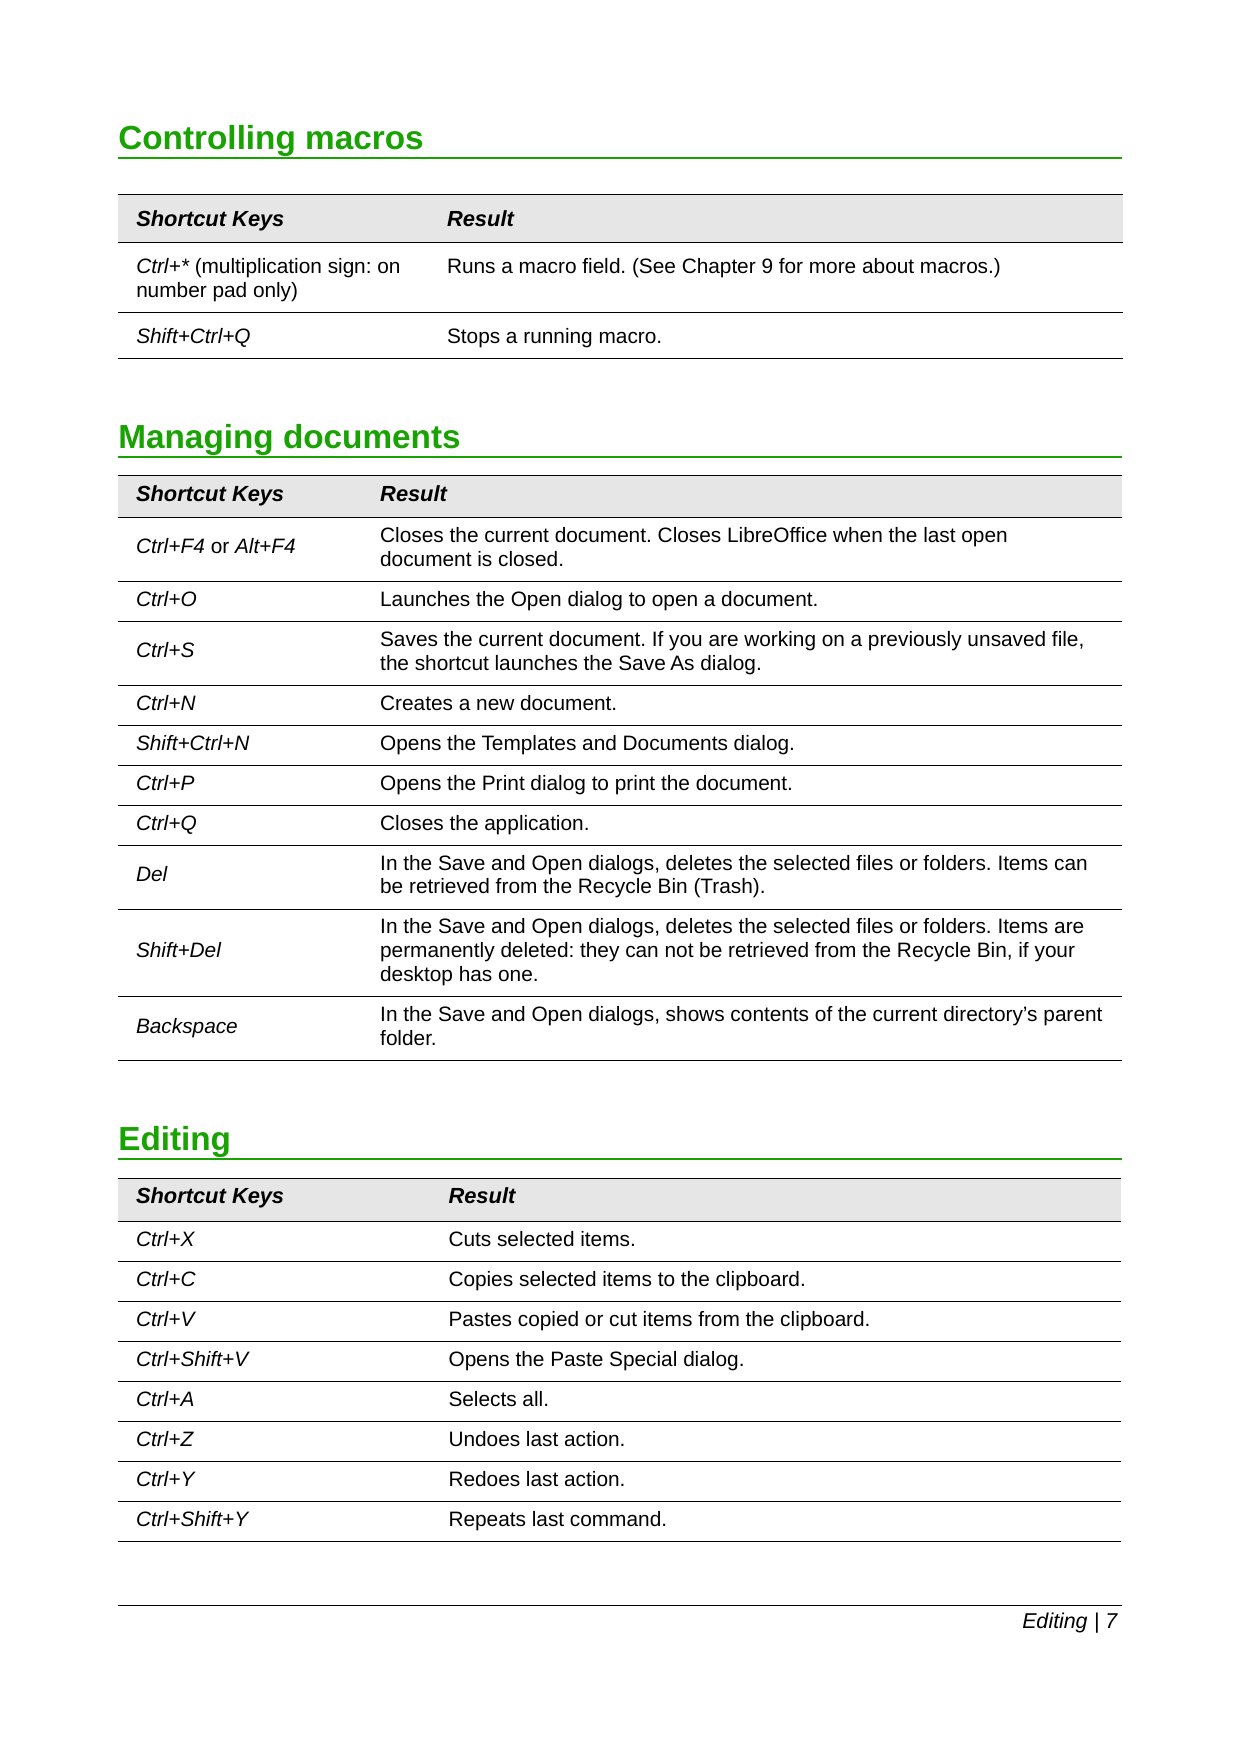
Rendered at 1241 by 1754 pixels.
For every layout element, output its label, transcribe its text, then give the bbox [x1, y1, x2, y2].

table_cell Saves the current document. If you are working on a previously unsaved file, the shortcut launches the Save As dialog. [362, 622, 1122, 684]
table_cell Ctrl+X [118, 1222, 431, 1261]
table_cell Ctrl+S [118, 622, 362, 684]
table_cell Selects all. [431, 1382, 1121, 1421]
subtitle Editing [118, 1119, 1122, 1158]
table_header Shortcut Keys [118, 1179, 431, 1221]
table_cell Ctrl+O [118, 582, 362, 621]
table_cell In the Save and Open dialogs, deletes the selected files or folders. Items can be retrieved from the Recycle Bin (Trash). [362, 846, 1122, 908]
table_cell Ctrl+C [118, 1262, 431, 1301]
table_cell Ctrl+Shift+V [118, 1342, 431, 1381]
subtitle Controlling macros [118, 118, 1122, 157]
table_cell Closes the application. [362, 806, 1122, 844]
table_header Shortcut Keys [118, 195, 429, 242]
table_cell Ctrl+N [118, 686, 362, 724]
table_cell Redoes last action. [431, 1462, 1121, 1501]
table_header Result [362, 476, 1122, 517]
table_cell Pastes copied or cut items from the clipboard. [431, 1302, 1121, 1341]
table_cell Ctrl+Shift+Y [118, 1502, 431, 1541]
table_cell Opens the Paste Special dialog. [431, 1342, 1121, 1381]
table_cell Shift+Ctrl+Q [118, 313, 429, 358]
table_cell Del [118, 846, 362, 908]
table_header Result [429, 195, 1123, 242]
table_cell Ctrl+* (multiplication sign: on number pad only) [118, 243, 429, 312]
table_cell Stops a running macro. [429, 313, 1123, 358]
table_cell Runs a macro field. (See Chapter 9 for more about macros.) [429, 243, 1123, 312]
table_cell Ctrl+A [118, 1382, 431, 1421]
table_cell Backspace [118, 997, 362, 1060]
subtitle Managing documents [118, 417, 1122, 456]
table_cell Ctrl+Q [118, 806, 362, 844]
table_cell Repeats last command. [431, 1502, 1121, 1541]
table_cell Shift+Del [118, 910, 362, 996]
table_cell Undoes last action. [431, 1422, 1121, 1461]
table_cell Ctrl+P [118, 766, 362, 804]
table_cell Ctrl+Z [118, 1422, 431, 1461]
table_cell Shift+Ctrl+N [118, 726, 362, 764]
table_header Shortcut Keys [118, 476, 362, 517]
table_cell Creates a new document. [362, 686, 1122, 724]
table_cell Launches the Open dialog to open a document. [362, 582, 1122, 621]
table_cell Ctrl+Y [118, 1462, 431, 1501]
table_header Result [431, 1179, 1121, 1221]
table_cell Ctrl+V [118, 1302, 431, 1341]
table_cell Closes the current document. Closes LibreOffice when the last open document is closed. [362, 518, 1122, 581]
table_cell Copies selected items to the clipboard. [431, 1262, 1121, 1301]
table_cell Cuts selected items. [431, 1222, 1121, 1261]
table_cell In the Save and Open dialogs, shows contents of the current directory’s parent folder. [362, 997, 1122, 1060]
table_cell Opens the Print dialog to print the document. [362, 766, 1122, 804]
table_cell Opens the Templates and Documents dialog. [362, 726, 1122, 764]
table_cell In the Save and Open dialogs, deletes the selected files or folders. Items are permanently deleted: they can not be retrieved from the Recycle Bin, if your desktop has one. [362, 910, 1122, 996]
table_cell Ctrl+F4 or Alt+F4 [118, 518, 362, 581]
